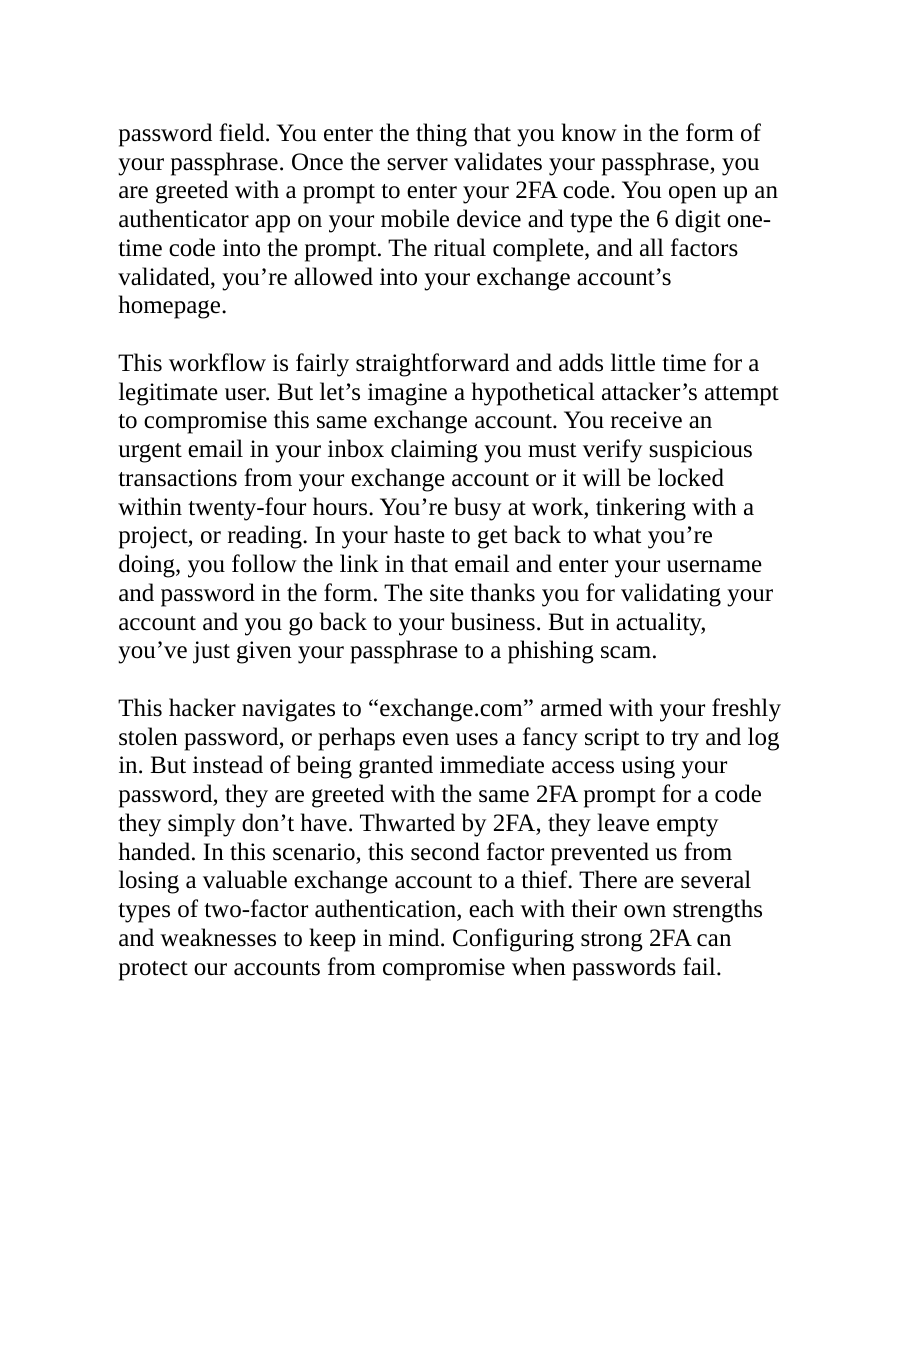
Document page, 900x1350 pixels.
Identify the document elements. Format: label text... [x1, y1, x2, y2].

text This workflow is fairly straightforward and adds little time for a legitimate user. But let’s imagine a hypothetical attacker’s attempt to compromise this same exchange account. You receive an urgent email in your inbox claiming you must verify suspicious transactions from your exchange account or it will be locked within twenty-four hours. You’re busy at work, tinkering with a project, or reading. In your haste to get back to what you’re doing, you follow the link in that email and enter your username and password in the form. The site thanks you for validating your account and you go back to your business. But in actuality, you’ve just given your passphrase to a phishing scam. [118, 348, 782, 664]
text password field. You enter the thing that you know in the form of your passphrase. Once the server validates your passphrase, you are greeted with a prompt to enter your 2FA code. You open up an authenticator app on your mobile device and type the 6 digit one-time code into the prompt. The ritual complete, and all factors validated, you’re allowed into your exchange account’s homepage. [118, 118, 782, 319]
text This hacker navigates to “exchange.com” armed with your freshly stolen password, or perhaps even uses a fancy script to try and log in. But instead of being granted immediate access using your password, they are greeted with the same 2FA prompt for a code they simply don’t have. Thwarted by 2FA, they leave empty handed. In this scenario, this second factor prevented us from losing a valuable exchange account to a thief. There are several types of two-factor authentication, each with their own strengths and weaknesses to keep in mind. Configuring strong 2FA can protect our accounts from compromise when passwords fail. [118, 693, 782, 981]
